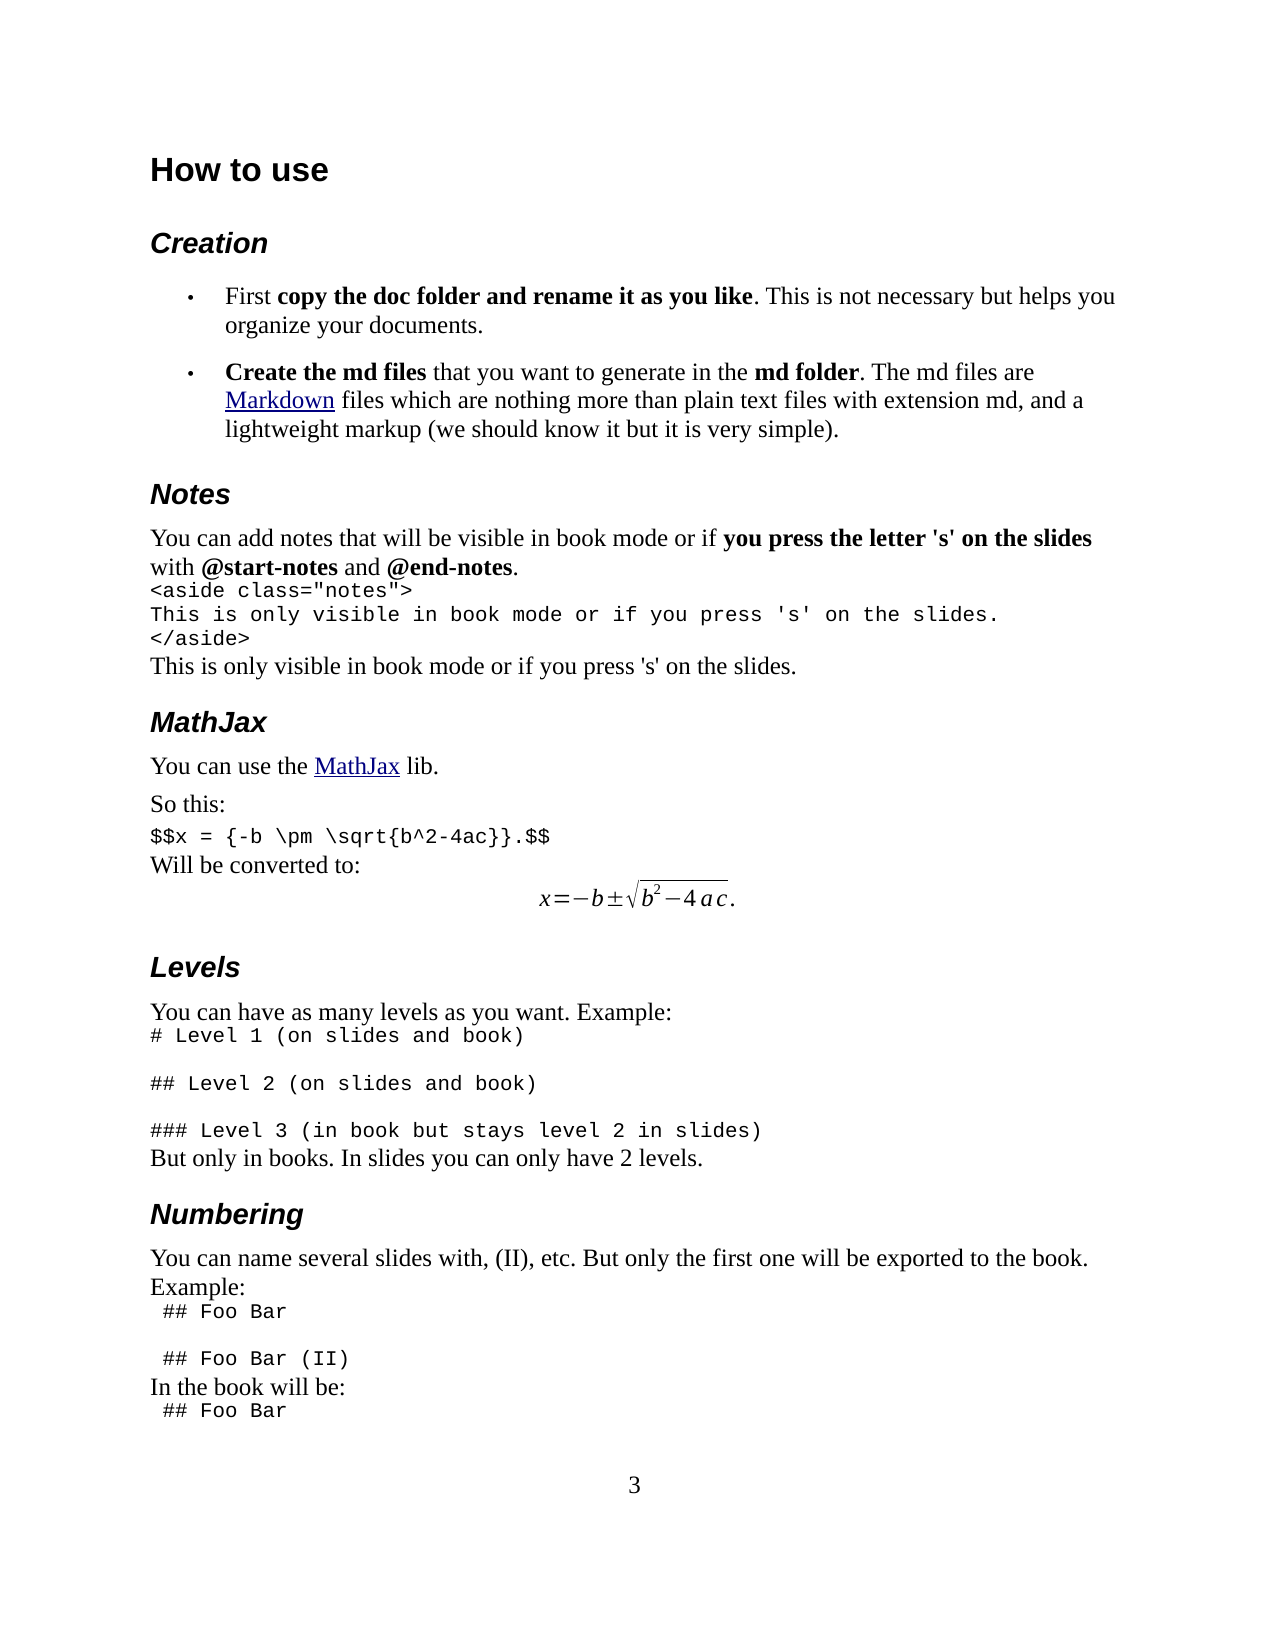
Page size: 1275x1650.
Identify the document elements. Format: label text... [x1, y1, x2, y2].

text So this: [150, 789, 1125, 817]
text ## Foo Bar [150, 1401, 1125, 1424]
subtitle Notes [150, 477, 1125, 510]
text Will be converted to: [150, 850, 1125, 879]
text But only in books. In slides you can only have 2 levels. [150, 1143, 1125, 1172]
text You can name several slides with, (II), etc. But only the first one will be exported to the book. Example: [150, 1243, 1125, 1301]
list First copy the doc folder and rename it as you like. This is not necessary but helps you organize your documents. [187, 281, 1125, 339]
text This is only visible in book mode or if you press 's' on the slides. [150, 604, 1125, 628]
text <aside class="notes"> [150, 580, 1125, 604]
subtitle Levels [150, 951, 1125, 984]
text $$x = {-b \pm \sqrt{b^2-4ac}}.$$ [150, 826, 1125, 850]
text This is only visible in book mode or if you press 's' on the slides. [150, 651, 1125, 680]
text You can have as many levels as you want. Example: [150, 997, 1125, 1025]
text You can add notes that will be visible in book mode or if you press the letter 's' on the slides with @start-notes and @end-notes. [150, 523, 1125, 580]
text ## Level 2 (on slides and book) [150, 1073, 1125, 1096]
subtitle Numbering [150, 1197, 1125, 1231]
subtitle MathJax [150, 705, 1125, 738]
subtitle How to use [150, 150, 1125, 189]
list Create the md files that you want to generate in the md folder. The md files are Markdown files which are nothing more than plain text files with extension md, and a lightweight markup (we should know it but it is very simple). [187, 357, 1125, 443]
text # Level 1 (on slides and book) [150, 1025, 1125, 1049]
text ## Foo Bar (II) [150, 1348, 1125, 1372]
text </aside> [150, 628, 1125, 651]
text You can use the MathJax lib. [150, 751, 1125, 780]
subtitle Creation [150, 226, 1125, 260]
text ### Level 3 (in book but stays level 2 in slides) [150, 1120, 1125, 1143]
text ## Foo Bar [150, 1301, 1125, 1324]
text In the book will be: [150, 1372, 1125, 1401]
